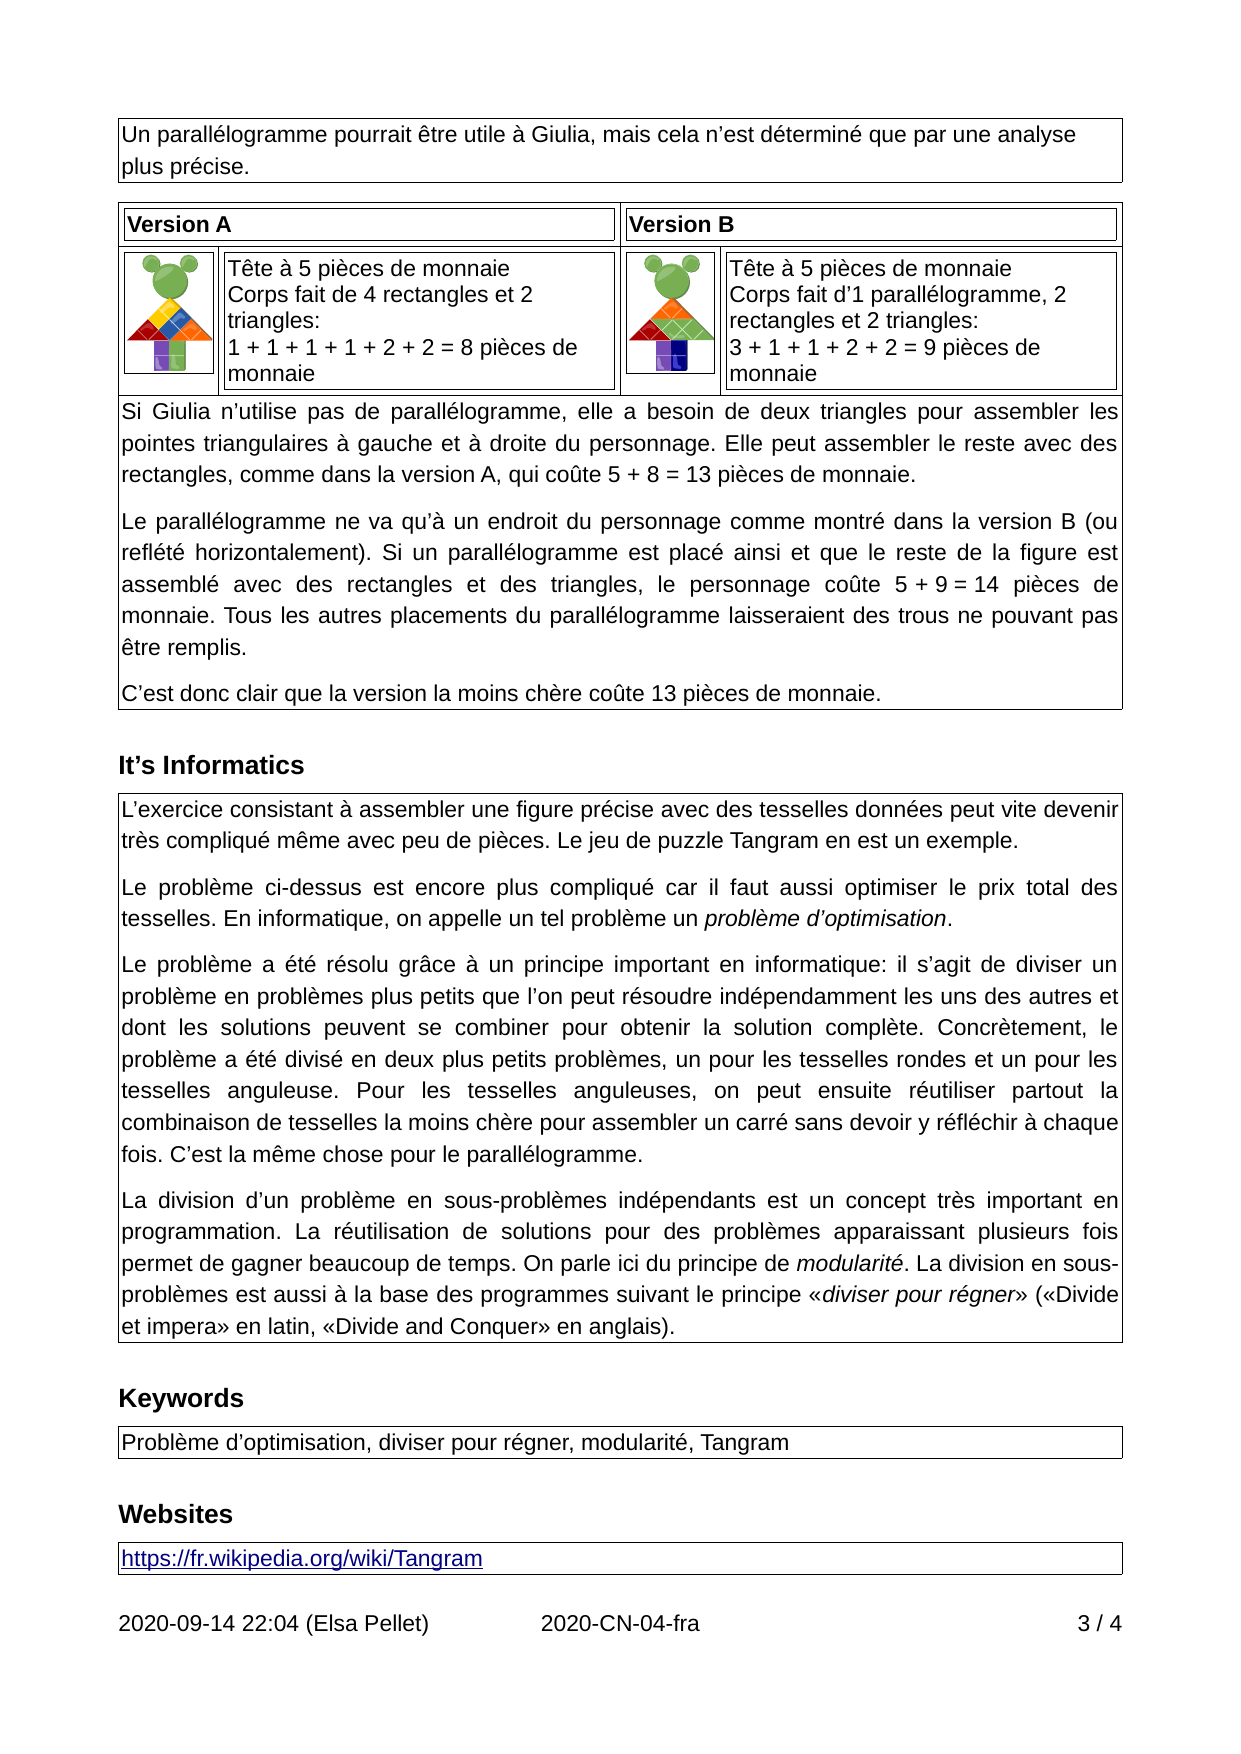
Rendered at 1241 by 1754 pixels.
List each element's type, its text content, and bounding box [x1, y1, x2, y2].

text https://fr.wikipedia.org/wiki/Tangram [119, 1543, 1122, 1574]
text Un parallélogramme pourrait être utile à Giulia, mais cela n’est déterminé que par une analyse plus précise. [119, 119, 1122, 182]
text Le parallélogramme ne va qu’à un endroit du personnage comme montré dans la version B (ou reflété horizontalement). Si un parallélogramme est placé ainsi et que le reste de la figure est assemblé avec des rectangles et des triangles, le personnage coûte 5 + 9 = 14 pièces de monnaie. Tous les autres placements du parallélogramme laisseraient des trous ne pouvant pas être remplis. [119, 504, 1122, 660]
table_header Version A [119, 203, 620, 246]
text La division d’un problème en sous-problèmes indépendants est un concept très important en programmation. La réutilisation de solutions pour des problèmes apparaissant plusieurs fois permet de gagner beaucoup de temps. On parle ici du principe de modularité. La division en sous-problèmes est aussi à la base des programmes suivant le principe «diviser pour régner» («Divide et impera» en latin, «Divide and Conquer» en anglais). [119, 1184, 1122, 1342]
subtitle It’s Informatics [118, 750, 1122, 780]
table_header Version B [621, 203, 1122, 246]
table_cell [621, 247, 720, 395]
table_cell [119, 247, 218, 395]
subtitle Keywords [118, 1383, 1122, 1413]
text C’est donc clair que la version la moins chère coûte 13 pièces de monnaie. [119, 677, 1122, 709]
text Le problème a été résolu grâce à un principe important en informatique: il s’agit de diviser un problème en problèmes plus petits que l’on peut résoudre indépendamment les uns des autres et dont les solutions peuvent se combiner pour obtenir la solution complète. Concrètement, le problème a été divisé en deux plus petits problèmes, un pour les tesselles rondes et un pour les tesselles anguleuse. Pour les tesselles anguleuses, on peut ensuite réutiliser partout la combinaison de tesselles la moins chère pour assembler un carré sans devoir y réfléchir à chaque fois. C’est la même chose pour le parallélogramme. [119, 948, 1122, 1167]
text Problème d’optimisation, diviser pour régner, modularité, Tangram [119, 1427, 1122, 1458]
text Si Giulia n’utilise pas de parallélogramme, elle a besoin de deux triangles pour assembler les pointes triangulaires à gauche et à droite du personnage. Elle peut assembler le reste avec des rectangles, comme dans la version A, qui coûte 5 + 8 = 13 pièces de monnaie. [119, 396, 1122, 488]
text Le problème ci-dessus est encore plus compliqué car il faut aussi optimiser le prix total des tesselles. En informatique, on appelle un tel problème un problème d’optimisation. [119, 871, 1122, 931]
subtitle Websites [118, 1499, 1122, 1529]
table_cell Tête à 5 pièces de monnaie Corps fait d’1 parallélogramme, 2 rectangles et 2 triangles: 3 + 1 + 1 + 2 + 2 = 9 pièces de monnaie [721, 247, 1122, 395]
table_cell Tête à 5 pièces de monnaie Corps fait de 4 rectangles et 2 triangles: 1 + 1 + 1 + 1 + 2 + 2 = 8 pièces de monnaie [219, 247, 620, 395]
text L’exercice consistant à assembler une figure précise avec des tesselles données peut vite devenir très compliqué même avec peu de pièces. Le jeu de puzzle Tangram en est un exemple. [119, 794, 1122, 854]
